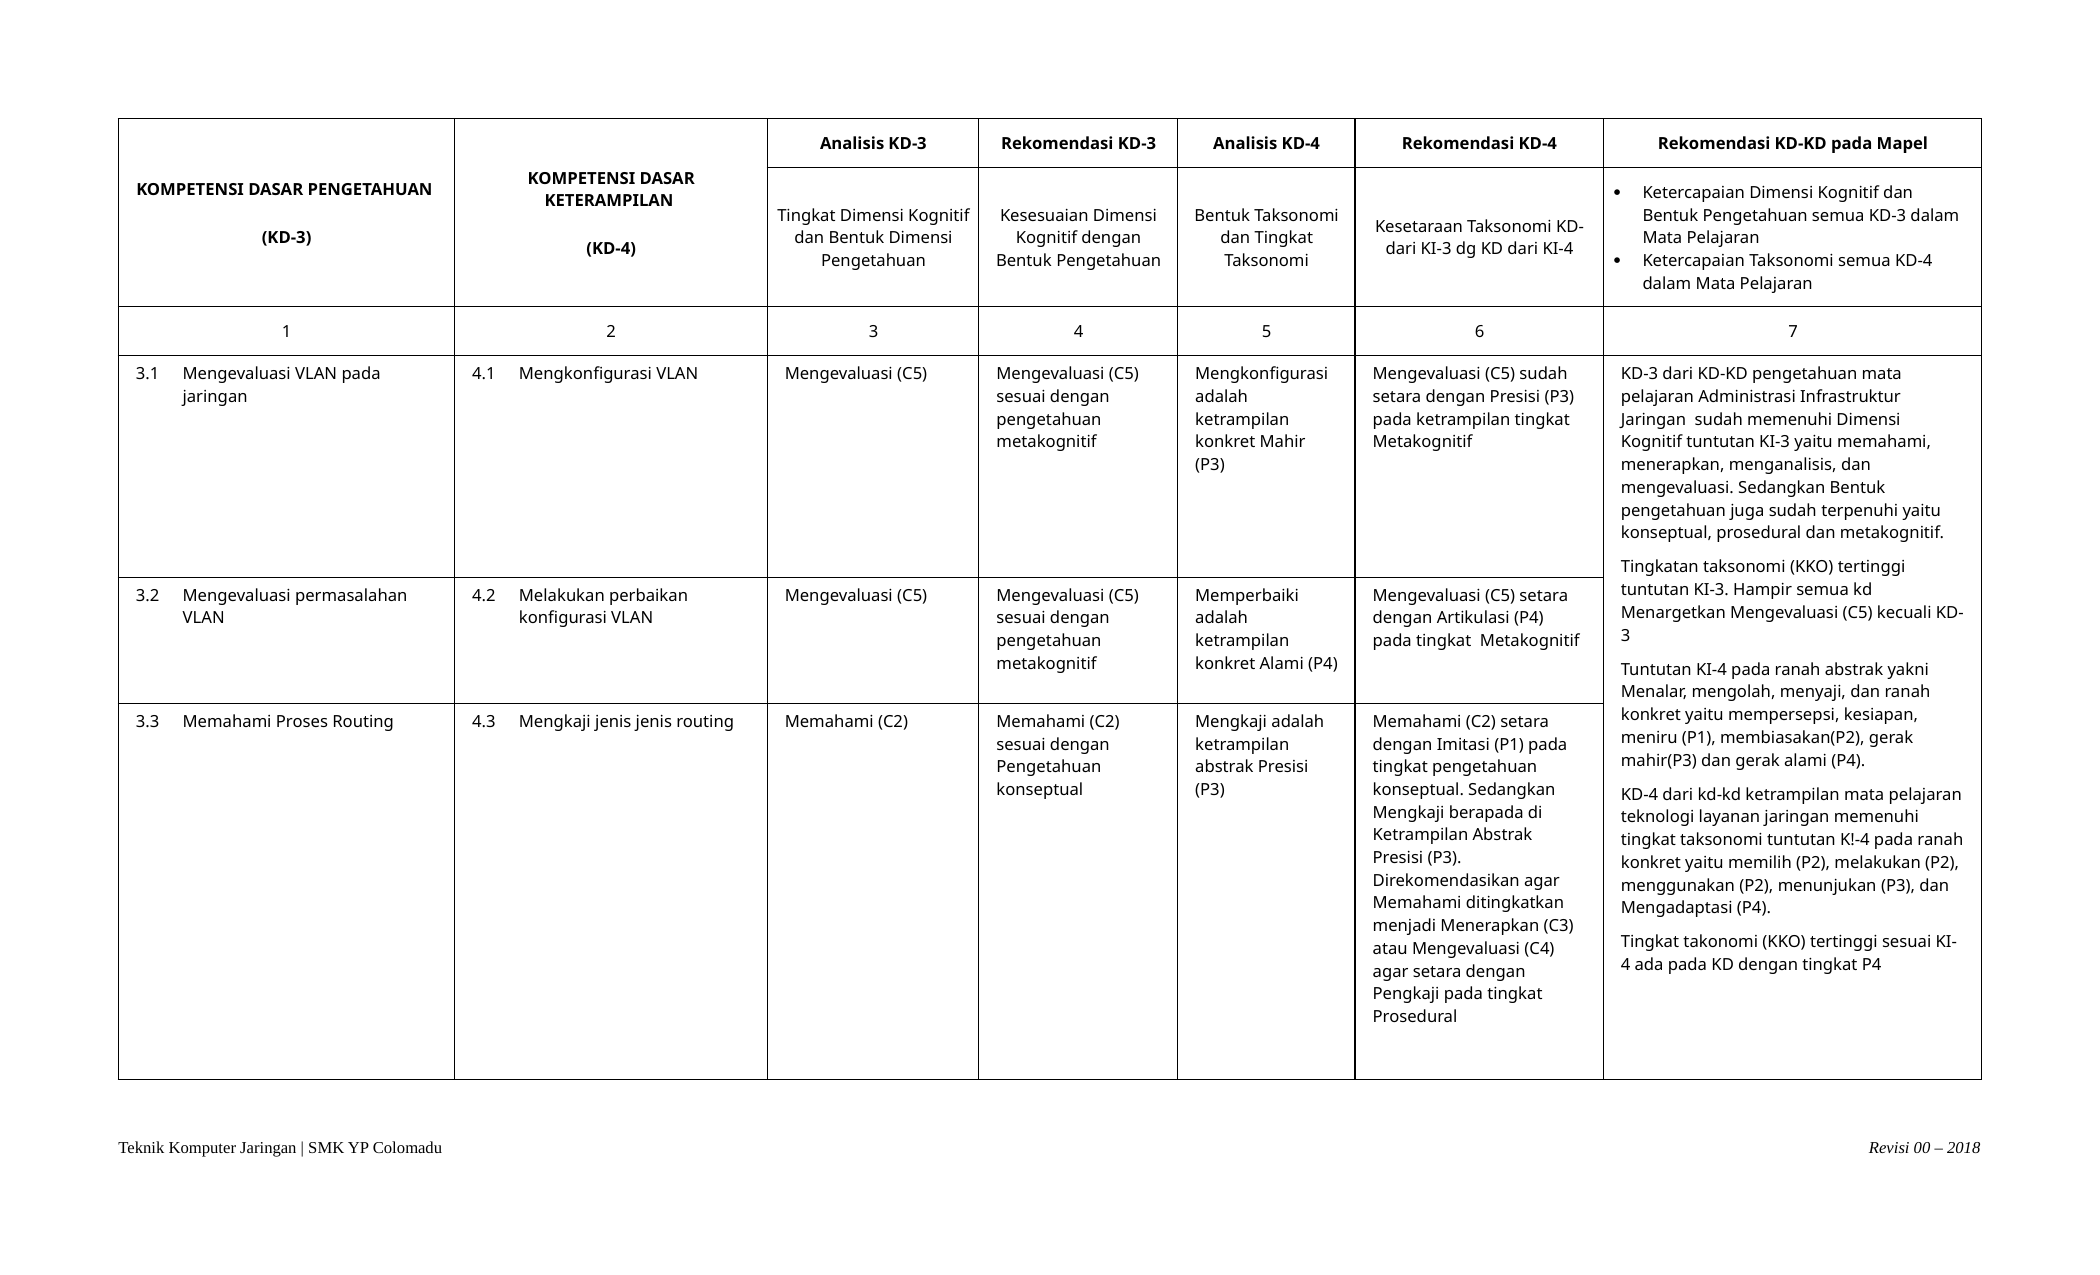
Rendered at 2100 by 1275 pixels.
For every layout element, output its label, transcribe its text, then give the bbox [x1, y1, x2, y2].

table_cell [979, 578, 1177, 703]
table_header Mengevaluasi VLAN pada jaringan [177, 356, 443, 413]
table_header Memahami (C2) setara dengan Imitasi (P1) pada tingkat pengetahuan konseptual. Sedangkan Mengkaji berapada di Ketrampilan Abstrak Presisi (P3). Direkomendasikan agar Memahami ditingkatkan menjadi Menerapkan (C3) atau Mengevaluasi (C4) agar setara dengan Pengkaji pada tingkat Prosedural [1367, 704, 1592, 1033]
table_cell 2 [455, 307, 767, 355]
table_header KD-3 dari KD-KD pengetahuan mata pelajaran Administrasi Infrastruktur Jaringan sudah memenuhi Dimensi Kognitif tuntutan KI-3 yaitu memahami, menerapkan, menganalisis, dan mengevaluasi. Sedangkan Bentuk pengetahuan juga sudah terpenuhi yaitu konseptual, prosedural dan metakognitif. [1615, 356, 1971, 549]
table_header Mengevaluasi (C5) sesuai dengan pengetahuan metakognitif [991, 356, 1166, 458]
table_cell [979, 704, 1177, 1078]
table_cell 5 [1178, 307, 1354, 355]
table_header Rekomendasi KD-3 [979, 119, 1177, 167]
table_header KOMPETENSI DASAR KETERAMPILAN (KD-4) [455, 119, 767, 306]
table_cell 7 [1604, 307, 1981, 355]
table_cell [1178, 356, 1354, 577]
table_header Mengevaluasi permasalahan VLAN [177, 578, 443, 634]
table_header Melakukan perbaikan konfigurasi VLAN [513, 578, 756, 634]
table_cell Tuntutan KI-4 pada ranah abstrak yakni Menalar, mengolah, menyaji, dan ranah konkret yaitu mempersepsi, kesiapan, meniru (P1), membiasakan(P2), gerak mahir(P3) dan gerak alami (P4). [1615, 652, 1971, 777]
table_header Mengevaluasi (C5) [779, 356, 967, 390]
table_cell [1604, 356, 1981, 1078]
table_header Memahami (C2) [779, 704, 967, 738]
table_cell [768, 356, 978, 577]
table_cell [1178, 578, 1354, 703]
table_cell [119, 356, 454, 577]
table_cell Bentuk Taksonomi dan Tingkat Taksonomi [1178, 168, 1354, 306]
table_cell 6 [1356, 307, 1603, 355]
table_cell [455, 356, 767, 577]
table_header Mengevaluasi (C5) sudah setara dengan Presisi (P3) pada ketrampilan tingkat Metakognitif [1367, 356, 1592, 458]
table_header 3.2 [130, 578, 177, 634]
table_header Mengkonfigurasi VLAN [513, 356, 756, 431]
table_cell [768, 704, 978, 1078]
table_header Memahami (C2) sesuai dengan Pengetahuan konseptual [991, 704, 1166, 806]
table_cell [119, 704, 454, 1078]
table_cell KD-4 dari kd-kd ketrampilan mata pelajaran teknologi layanan jaringan memenuhi tingkat taksonomi tuntutan K!-4 pada ranah konkret yaitu memilih (P2), melakukan (P2), menggunakan (P2), menunjukan (P3), dan Mengadaptasi (P4). [1615, 777, 1971, 924]
table_header 3.3 [130, 704, 177, 738]
table_cell 4 [979, 307, 1177, 355]
table_header 4.1 [466, 356, 513, 431]
table_header Rekomendasi KD-KD pada Mapel [1604, 119, 1981, 167]
table_cell Tingkatan taksonomi (KKO) tertinggi tuntutan KI-3. Hampir semua kd Menargetkan Mengevaluasi (C5) kecuali KD-3 [1615, 549, 1971, 652]
table_header Analisis KD-3 [768, 119, 978, 167]
table_header Mengevaluasi (C5) [779, 578, 967, 612]
table_header Mengevaluasi (C5) setara dengan Artikulasi (P4) pada tingkat Metakognitif [1367, 578, 1592, 657]
table_cell [768, 578, 978, 703]
table_header Memperbaiki adalah ketrampilan konkret Alami (P4) [1189, 578, 1344, 680]
table_cell Tingkat takonomi (KKO) tertinggi sesuai KI-4 ada pada KD dengan tingkat P4 [1615, 924, 1971, 981]
table_cell Ketercapaian Dimensi Kognitif dan Bentuk Pengetahuan semua KD-3 dalam Mata Pelajaran Ketercapaian Taksonomi semua KD-4 dalam Mata Pelajaran [1604, 168, 1981, 306]
table_cell [1356, 356, 1603, 577]
table_header Analisis KD-4 [1178, 119, 1354, 167]
table_cell Tingkat Dimensi Kognitif dan Bentuk Dimensi Pengetahuan [768, 168, 978, 306]
table_cell 1 [119, 307, 454, 355]
table_header Mengkaji adalah ketrampilan abstrak Presisi (P3) [1189, 704, 1344, 806]
table_cell [979, 356, 1177, 577]
table_header Mengkonfigurasi adalah ketrampilan konkret Mahir (P3) [1189, 356, 1344, 481]
table_header Memahami Proses Routing [177, 704, 443, 738]
table_header 4.2 [466, 578, 513, 634]
table_header KOMPETENSI DASAR PENGETAHUAN (KD-3) [119, 119, 454, 306]
table_header Mengevaluasi (C5) sesuai dengan pengetahuan metakognitif [991, 578, 1166, 680]
table_header 3.1 [130, 356, 177, 413]
table_cell [1356, 578, 1603, 703]
table_cell [1356, 704, 1603, 1078]
table_cell Kesesuaian Dimensi Kognitif dengan Bentuk Pengetahuan [979, 168, 1177, 306]
table_cell [119, 578, 454, 703]
table_cell [455, 578, 767, 703]
table_cell [1178, 704, 1354, 1078]
table_header 4.3 [466, 704, 513, 738]
table_header Rekomendasi KD-4 [1356, 119, 1603, 167]
table_header Mengkaji jenis jenis routing [513, 704, 756, 738]
table_cell [455, 704, 767, 1078]
table_cell 3 [768, 307, 978, 355]
table_cell Kesetaraan Taksonomi KD-dari KI-3 dg KD dari KI-4 [1356, 168, 1603, 306]
